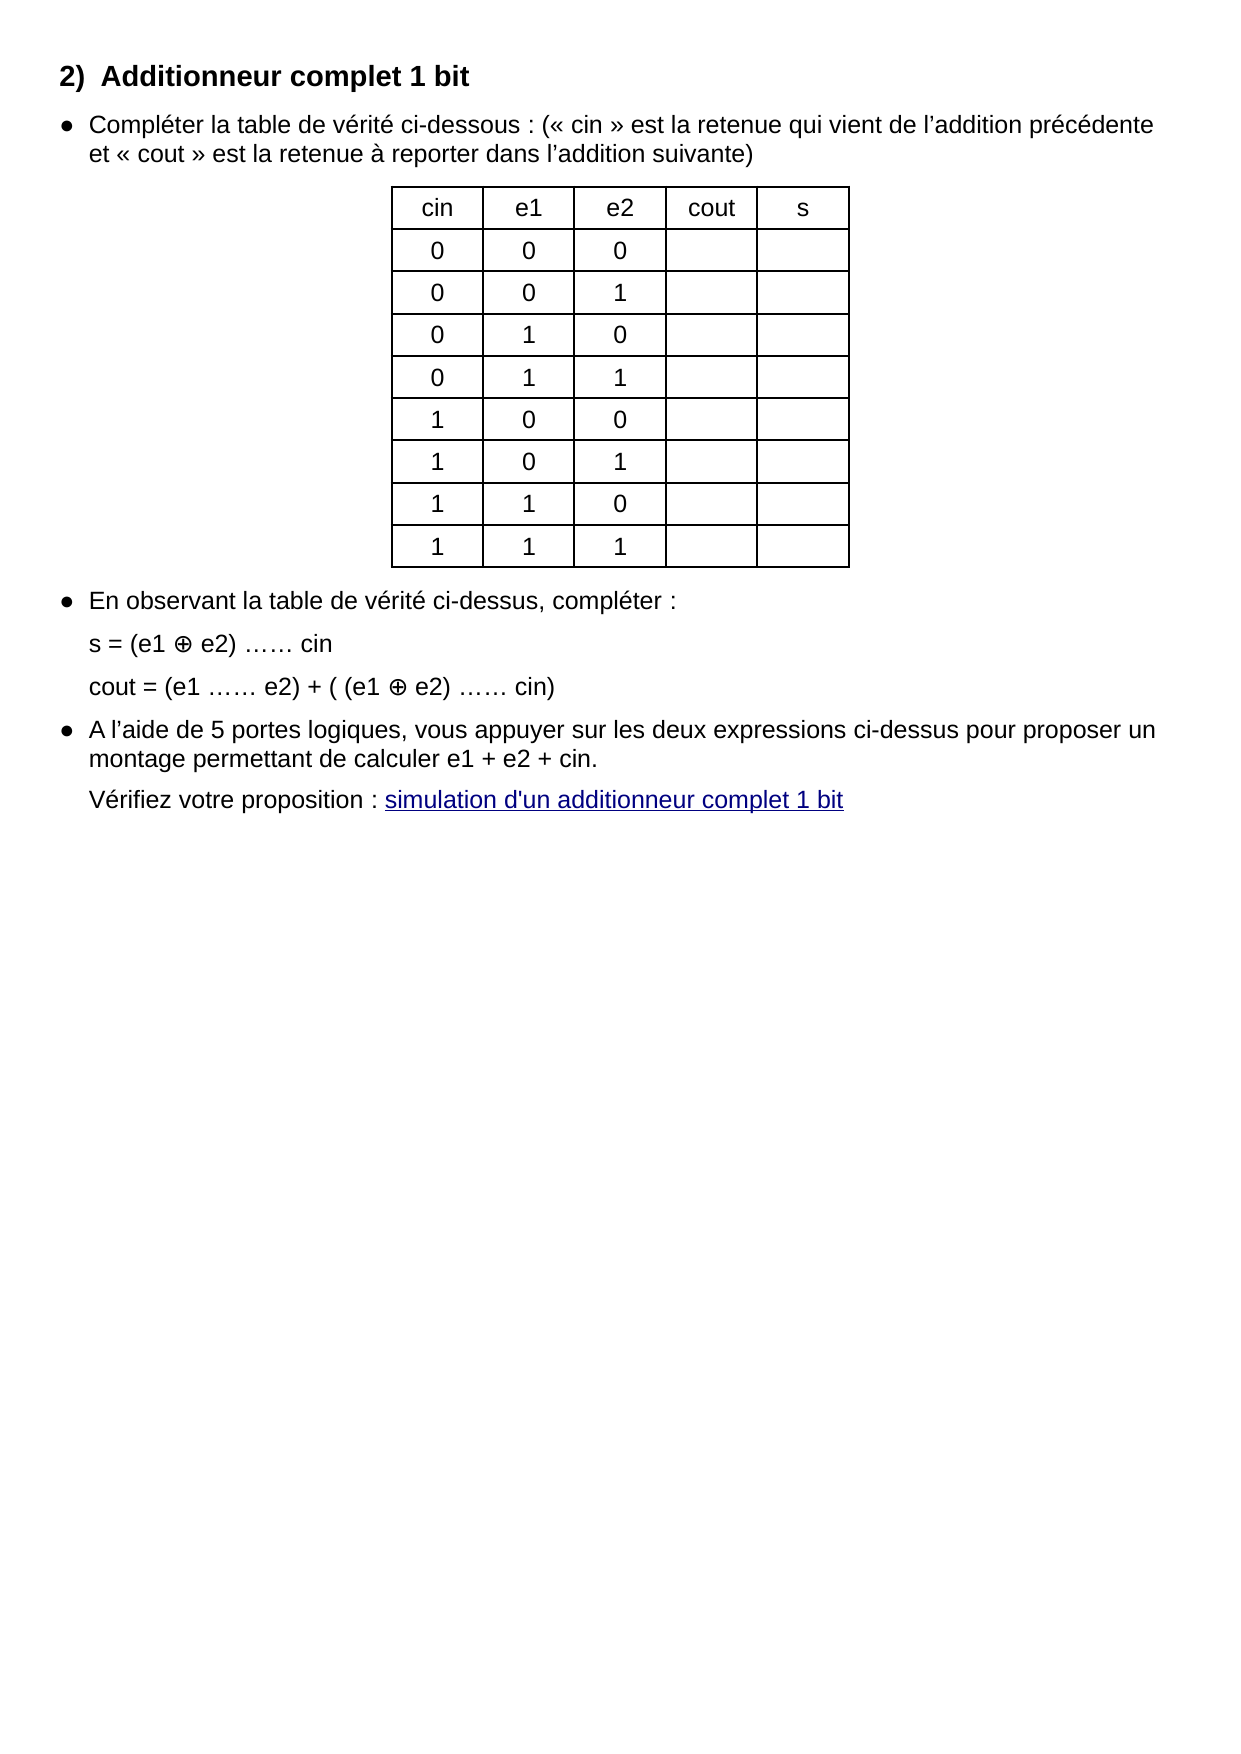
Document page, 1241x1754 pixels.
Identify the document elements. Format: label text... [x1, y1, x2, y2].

table_cell [667, 399, 756, 439]
table_cell [758, 441, 848, 482]
table_cell 1 [484, 484, 573, 524]
table_cell 1 [575, 441, 665, 482]
table_cell 1 [393, 441, 482, 482]
table_header e1 [484, 188, 573, 228]
table_cell [667, 315, 756, 355]
table_cell 1 [484, 315, 573, 355]
table_cell 0 [393, 357, 482, 397]
table_cell 0 [484, 399, 573, 439]
table_header s [758, 188, 848, 228]
table_cell 0 [393, 315, 482, 355]
text Vérifiez votre proposition : simulation d'un additionneur complet 1 bit [88, 785, 1181, 814]
table_cell [758, 357, 848, 397]
table_cell 0 [575, 484, 665, 524]
table_cell 1 [393, 526, 482, 566]
table_cell 1 [484, 526, 573, 566]
table_header e2 [575, 188, 665, 228]
table_cell 1 [575, 526, 665, 566]
table_cell 0 [484, 230, 573, 270]
table_cell [667, 272, 756, 312]
table_cell [758, 399, 848, 439]
list A l’aide de 5 portes logiques, vous appuyer sur les deux expressions ci-dessus pour proposer un montage permettant de calculer e1 + e2 + cin. [59, 716, 1181, 773]
table_cell [667, 484, 756, 524]
table_cell [758, 484, 848, 524]
table_cell 0 [484, 441, 573, 482]
table_cell 0 [484, 272, 573, 312]
table_header cin [393, 188, 482, 228]
table_cell 0 [575, 399, 665, 439]
table_cell [758, 272, 848, 312]
table_cell [667, 526, 756, 566]
table_cell [667, 357, 756, 397]
table_header cout [667, 188, 756, 228]
table_cell 1 [393, 484, 482, 524]
table_cell 0 [393, 272, 482, 312]
table_cell 0 [575, 315, 665, 355]
table_cell 0 [575, 230, 665, 270]
table_cell [758, 230, 848, 270]
table_cell [758, 315, 848, 355]
table_cell 1 [484, 357, 573, 397]
list En observant la table de vérité ci-dessus, compléter : s = (e1 ⊕ e2) …… cin cout = (e1 …… e2) + ( (e1 ⊕ e2) …… cin) [59, 586, 1181, 701]
table_cell [667, 441, 756, 482]
table_cell [667, 230, 756, 270]
table_cell 0 [393, 230, 482, 270]
list Compléter la table de vérité ci-dessous : (« cin » est la retenue qui vient de l’addition précédente et « cout » est la retenue à reporter dans l’addition suivante) [59, 110, 1181, 168]
table_cell [758, 526, 848, 566]
table_cell 1 [575, 272, 665, 312]
list Additionneur complet 1 bit [59, 59, 1181, 93]
table_cell 1 [393, 399, 482, 439]
table_cell 1 [575, 357, 665, 397]
